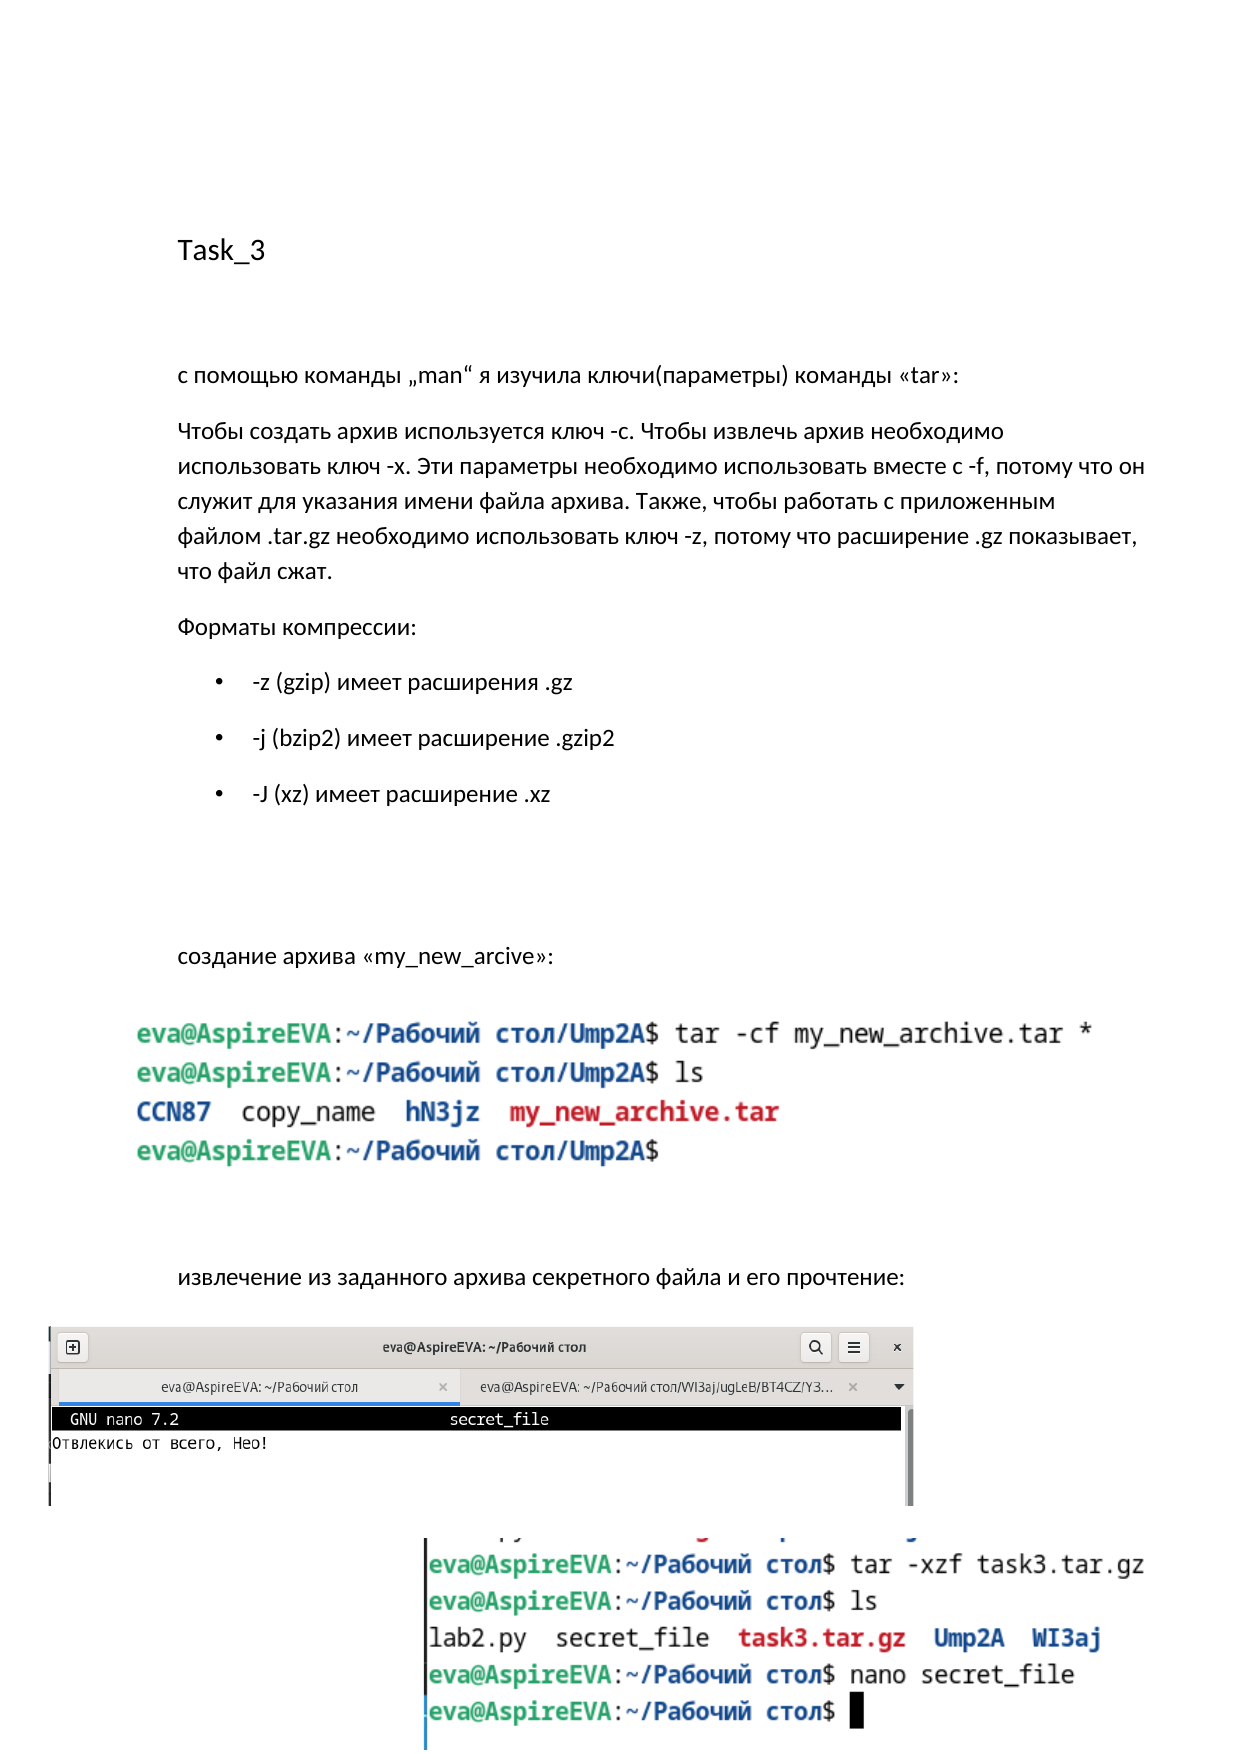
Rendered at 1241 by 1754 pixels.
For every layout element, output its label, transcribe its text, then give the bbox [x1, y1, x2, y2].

picture [48, 1326, 914, 1506]
picture [135, 1014, 1110, 1192]
text с помощью команды „man“ я изучила ключи(параметры) команды «tar»: [177, 359, 1152, 389]
list -J (xz) имеет расширение .xz [215, 778, 1152, 809]
text Task_3 [177, 230, 1152, 268]
list -j (bzip2) имеет расширение .gzip2 [215, 722, 1152, 753]
text Форматы компрессии: [177, 611, 1152, 641]
text создание архива «my_new_arcive»: [177, 940, 1152, 971]
text извлечение из заданного архива секретного файла и его прочтение: [177, 1261, 1152, 1291]
text Чтобы создать архив используется ключ -с. Чтобы извлечь архив необходимо использовать ключ -x. Эти параметры необходимо использовать вместе с -f, потому что он служит для указания имени файла архива. Также, чтобы работать с приложенным файлом .tar.gz необходимо использовать ключ -z, потому что расширение .gz показывает, что файл сжат. [177, 415, 1152, 585]
list -z (gzip) имеет расширения .gz [215, 666, 1152, 697]
picture [423, 1538, 1166, 1750]
